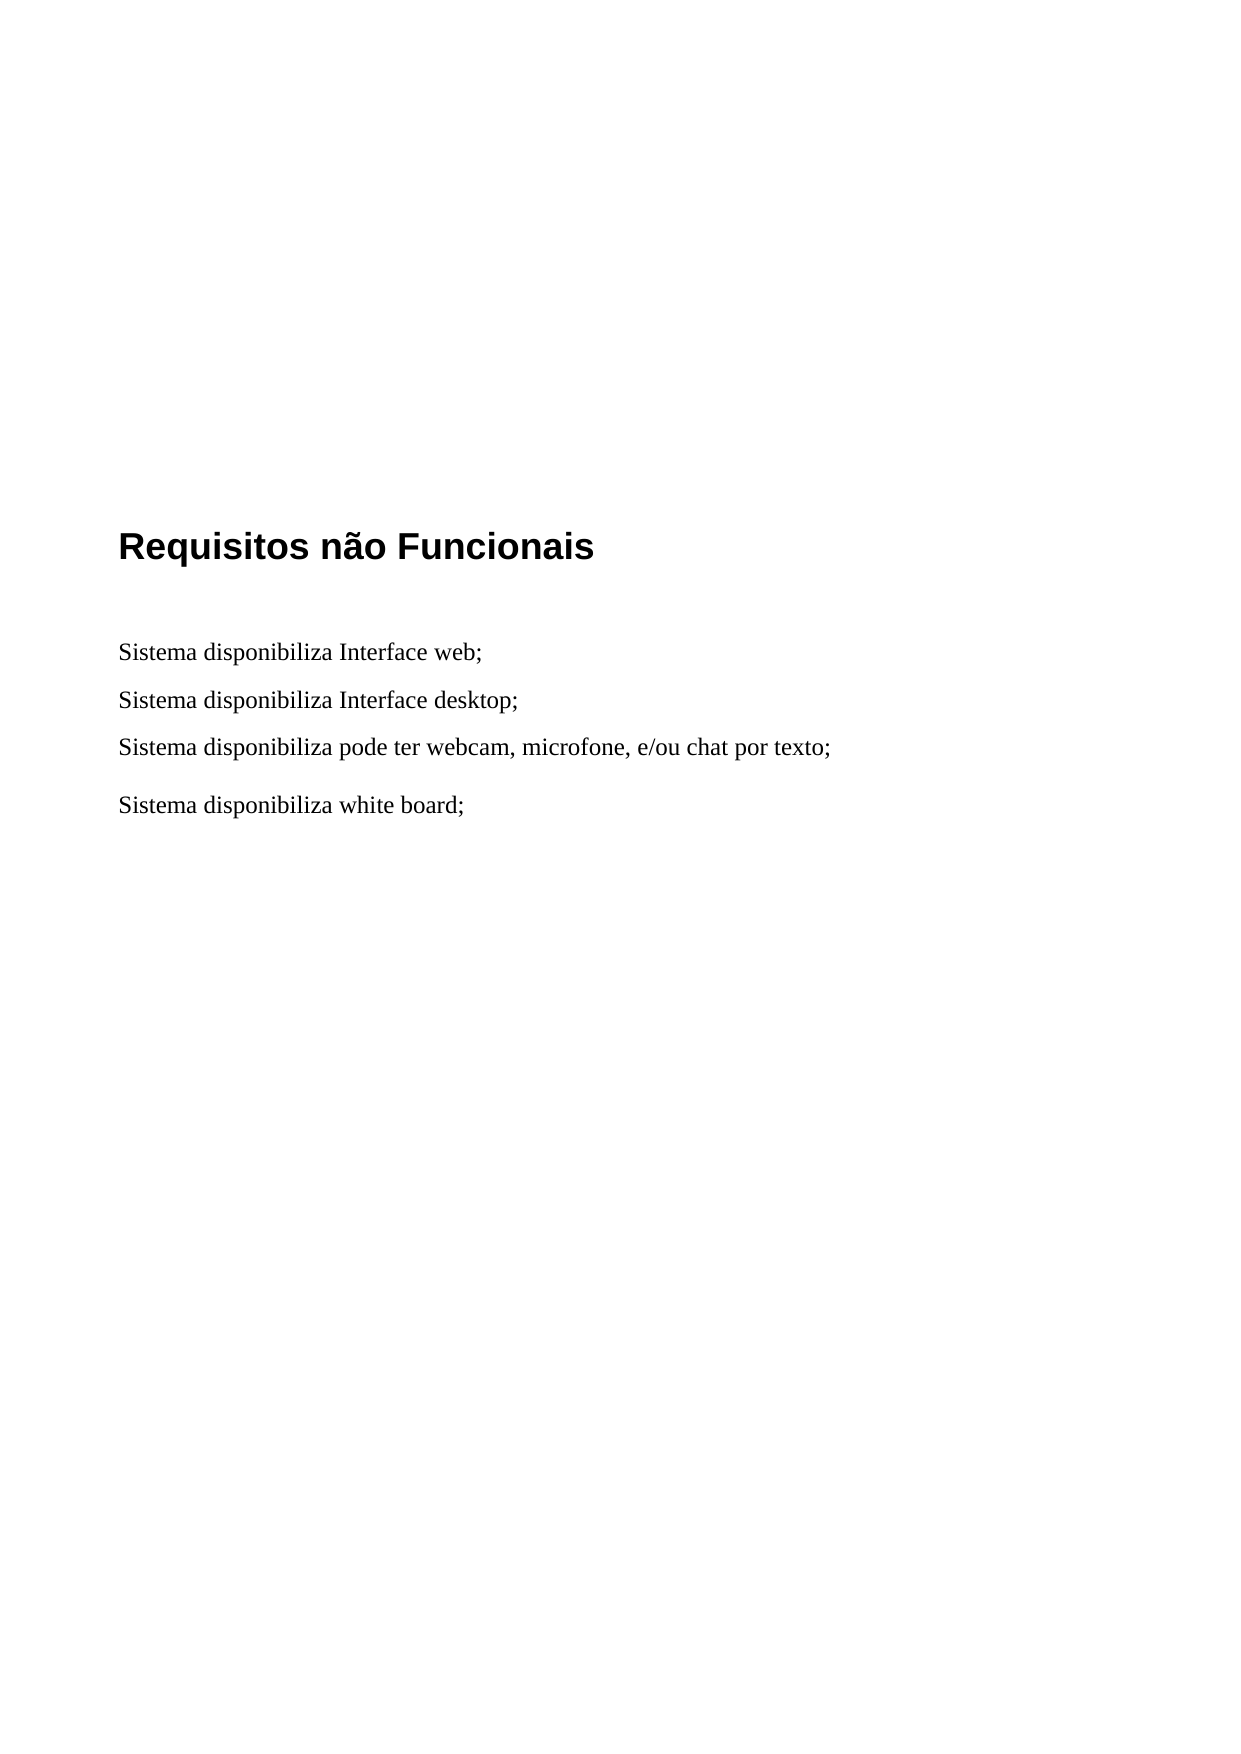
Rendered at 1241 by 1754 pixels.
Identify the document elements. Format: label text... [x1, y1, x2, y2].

text Sistema disponibiliza white board; [118, 790, 1122, 818]
subtitle Requisitos não Funcionais [118, 524, 1122, 567]
text Sistema disponibiliza Interface web; [118, 637, 1122, 666]
text Sistema disponibiliza Interface desktop; [118, 685, 1122, 713]
text Sistema disponibiliza pode ter webcam, microfone, e/ou chat por texto; [118, 732, 1122, 761]
